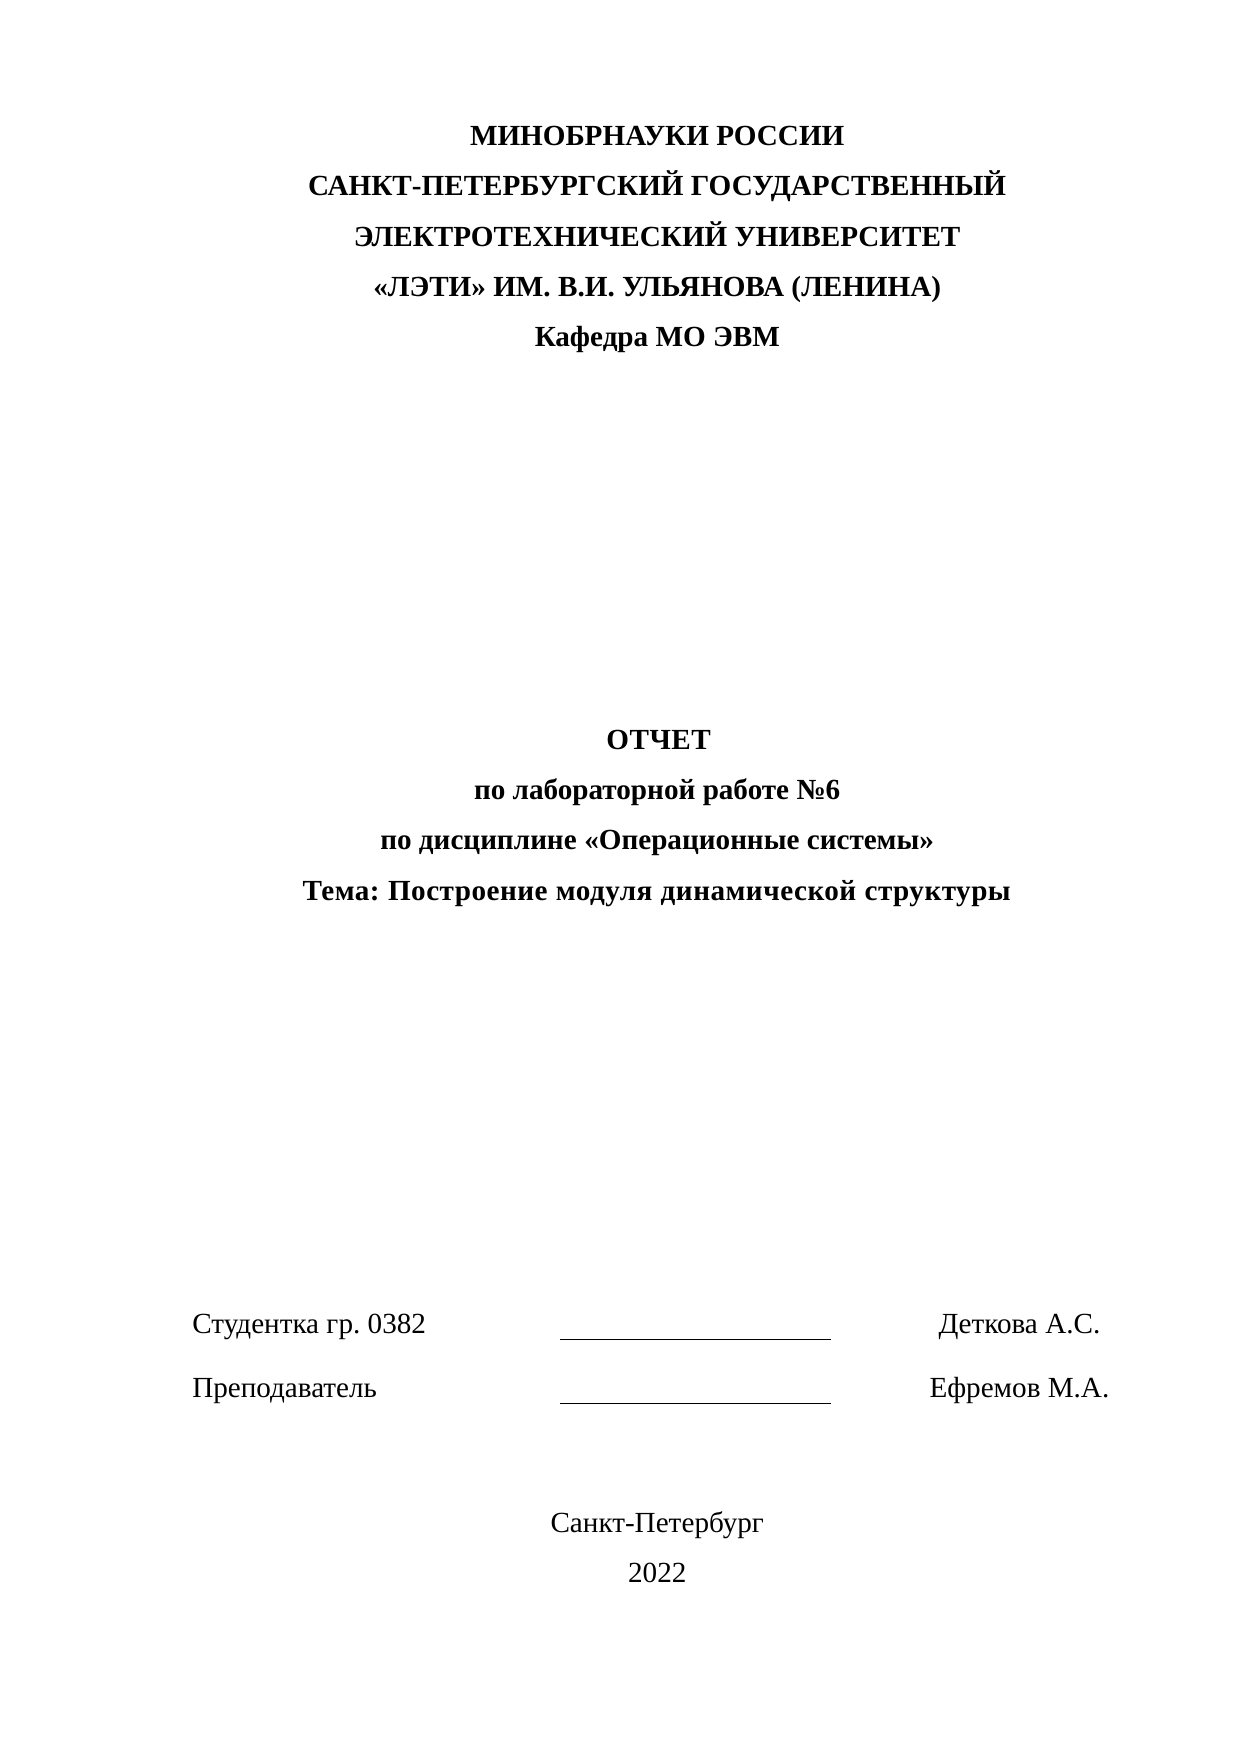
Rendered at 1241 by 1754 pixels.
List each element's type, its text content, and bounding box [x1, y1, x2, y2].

text Санкт-Петербургский государственный [118, 168, 1122, 202]
table_cell Преподаватель [107, 1339, 560, 1403]
table_cell [560, 1340, 831, 1403]
text электротехнический университет [118, 219, 1122, 252]
text Тема: Построение модуля динамической структуры [118, 873, 1122, 906]
text 2022 [118, 1555, 1122, 1589]
table_header Студентка гр. 0382 [107, 1275, 560, 1339]
text Санкт-Петербург [118, 1505, 1122, 1538]
text по лабораторной работе №6 [118, 772, 1122, 806]
table_header [560, 1275, 831, 1339]
text по дисциплине «Операционные системы» [118, 822, 1122, 856]
text отчет [118, 722, 1122, 755]
text МИНОБРНАУКИ РОССИИ [118, 118, 1122, 152]
text «ЛЭТИ» им. В.И. Ульянова (Ленина) [118, 269, 1122, 303]
text Кафедра МО ЭВМ [118, 319, 1122, 353]
table_cell Ефремов М.А. [831, 1339, 1133, 1403]
table_header Деткова А.С. [831, 1275, 1133, 1339]
